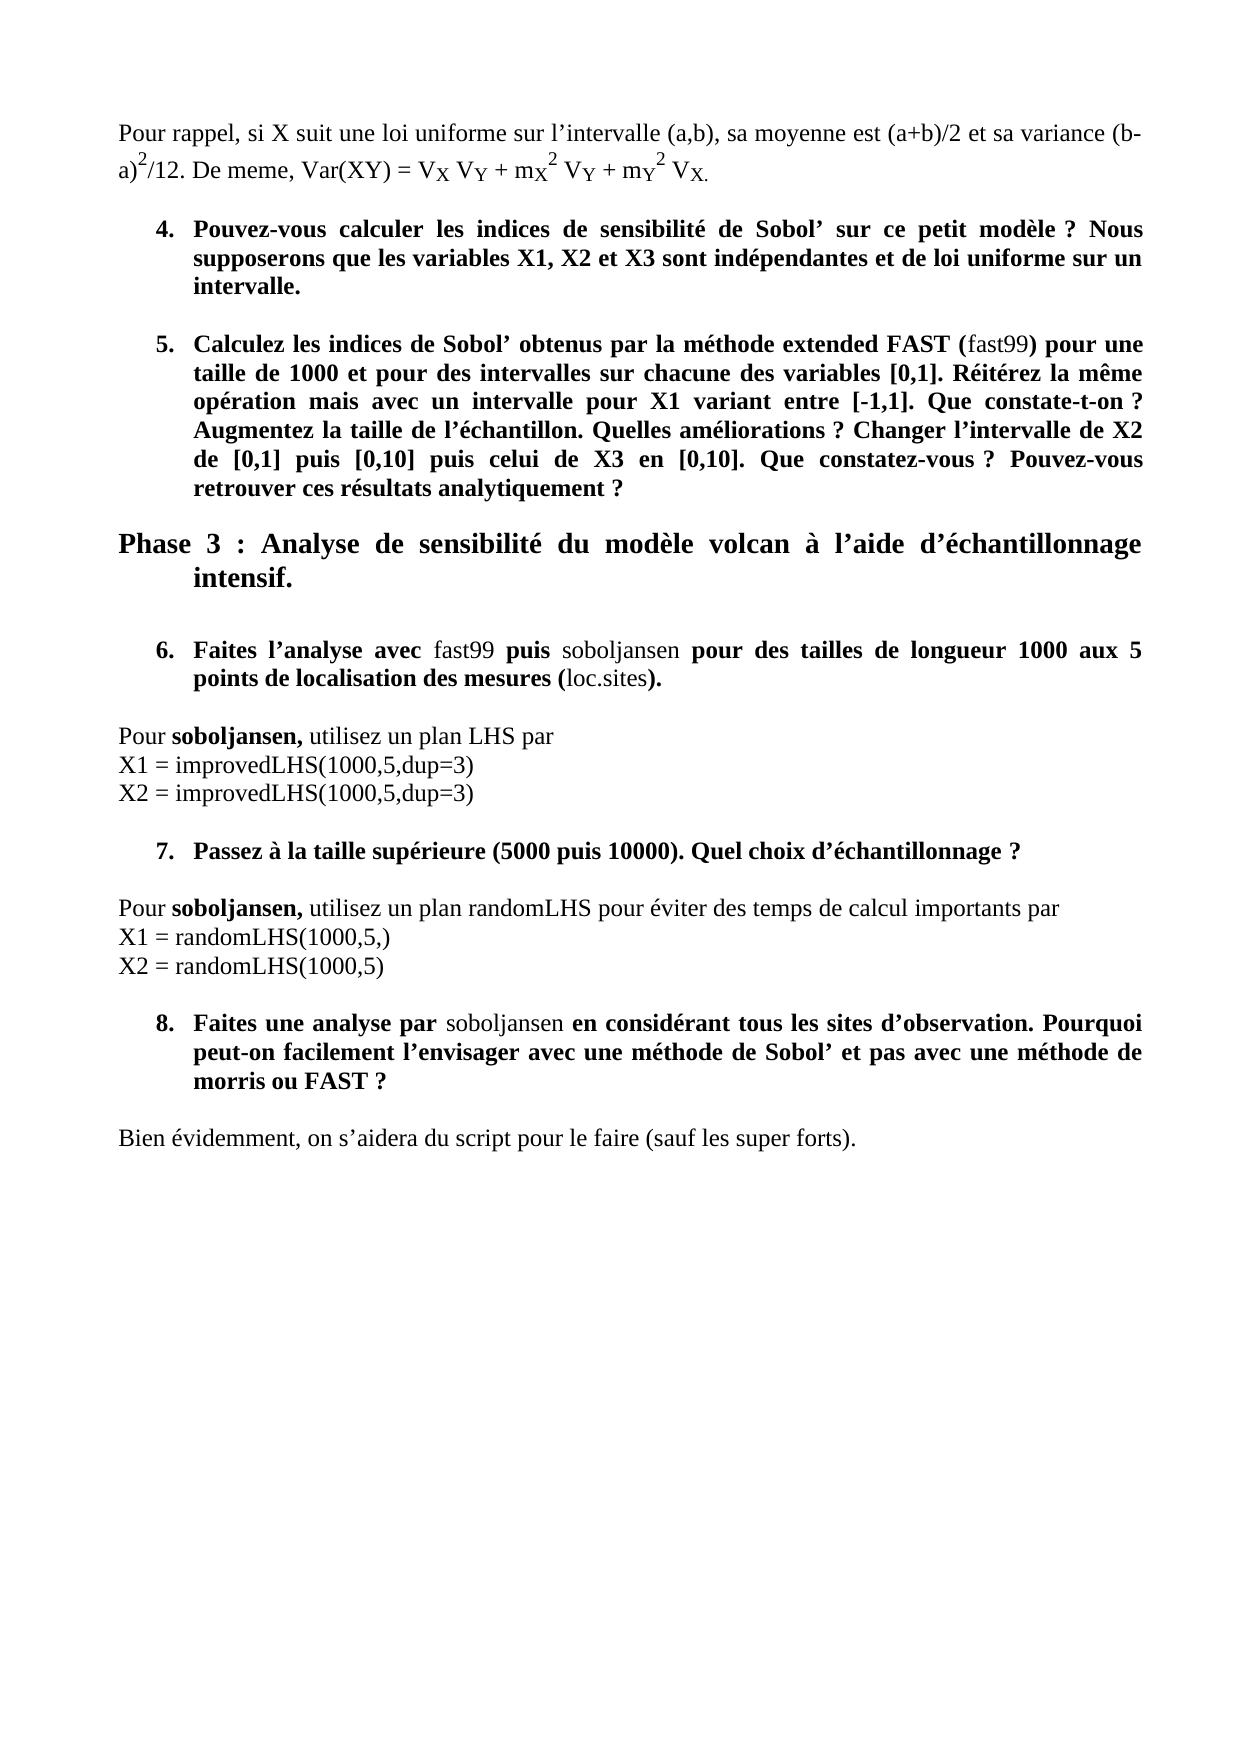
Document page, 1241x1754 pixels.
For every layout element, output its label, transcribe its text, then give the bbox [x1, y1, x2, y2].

text Pour rappel, si X suit une loi uniforme sur l’intervalle (a,b), sa moyenne est (a+b)/2 et sa variance (b-a)2/12. De meme, Var(XY) = VX VY + mX2 VY + mY2 VX. [118, 118, 1143, 185]
subtitle Phase 3 : Analyse de sensibilité du modèle volcan à l’aide d’échantillonnage intensif. [118, 526, 1143, 593]
list Passez à la taille supérieure (5000 puis 10000). Quel choix d’échantillonnage ? [156, 836, 1143, 865]
text X1 = improvedLHS(1000,5,dup=3) [118, 750, 1143, 778]
text X2 = improvedLHS(1000,5,dup=3) [118, 778, 1143, 807]
text Bien évidemment, on s’aidera du script pour le faire (sauf les super forts). [118, 1123, 1143, 1152]
list Faites une analyse par soboljansen en considérant tous les sites d’observation. Pourquoi peut-on facilement l’envisager avec une méthode de Sobol’ et pas avec une méthode de morris ou FAST ? [156, 1008, 1143, 1095]
text X1 = randomLHS(1000,5,) [118, 922, 1143, 951]
list Calculez les indices de Sobol’ obtenus par la méthode extended FAST (fast99) pour une taille de 1000 et pour des intervalles sur chacune des variables [0,1]. Réitérez la même opération mais avec un intervalle pour X1 variant entre [-1,1]. Que constate-t-on ? Augmentez la taille de l’échantillon. Quelles améliorations ? Changer l’intervalle de X2 de [0,1] puis [0,10] puis celui de X3 en [0,10]. Que constatez-vous ? Pouvez-vous retrouver ces résultats analytiquement ? [156, 329, 1143, 501]
text Pour soboljansen, utilisez un plan randomLHS pour éviter des temps de calcul importants par [118, 893, 1143, 922]
text Pour soboljansen, utilisez un plan LHS par [118, 721, 1143, 750]
text X2 = randomLHS(1000,5) [118, 951, 1143, 980]
list Pouvez-vous calculer les indices de sensibilité de Sobol’ sur ce petit modèle ? Nous supposerons que les variables X1, X2 et X3 sont indépendantes et de loi uniforme sur un intervalle. [156, 214, 1143, 300]
list Faites l’analyse avec fast99 puis soboljansen pour des tailles de longueur 1000 aux 5 points de localisation des mesures (loc.sites). [156, 635, 1143, 692]
